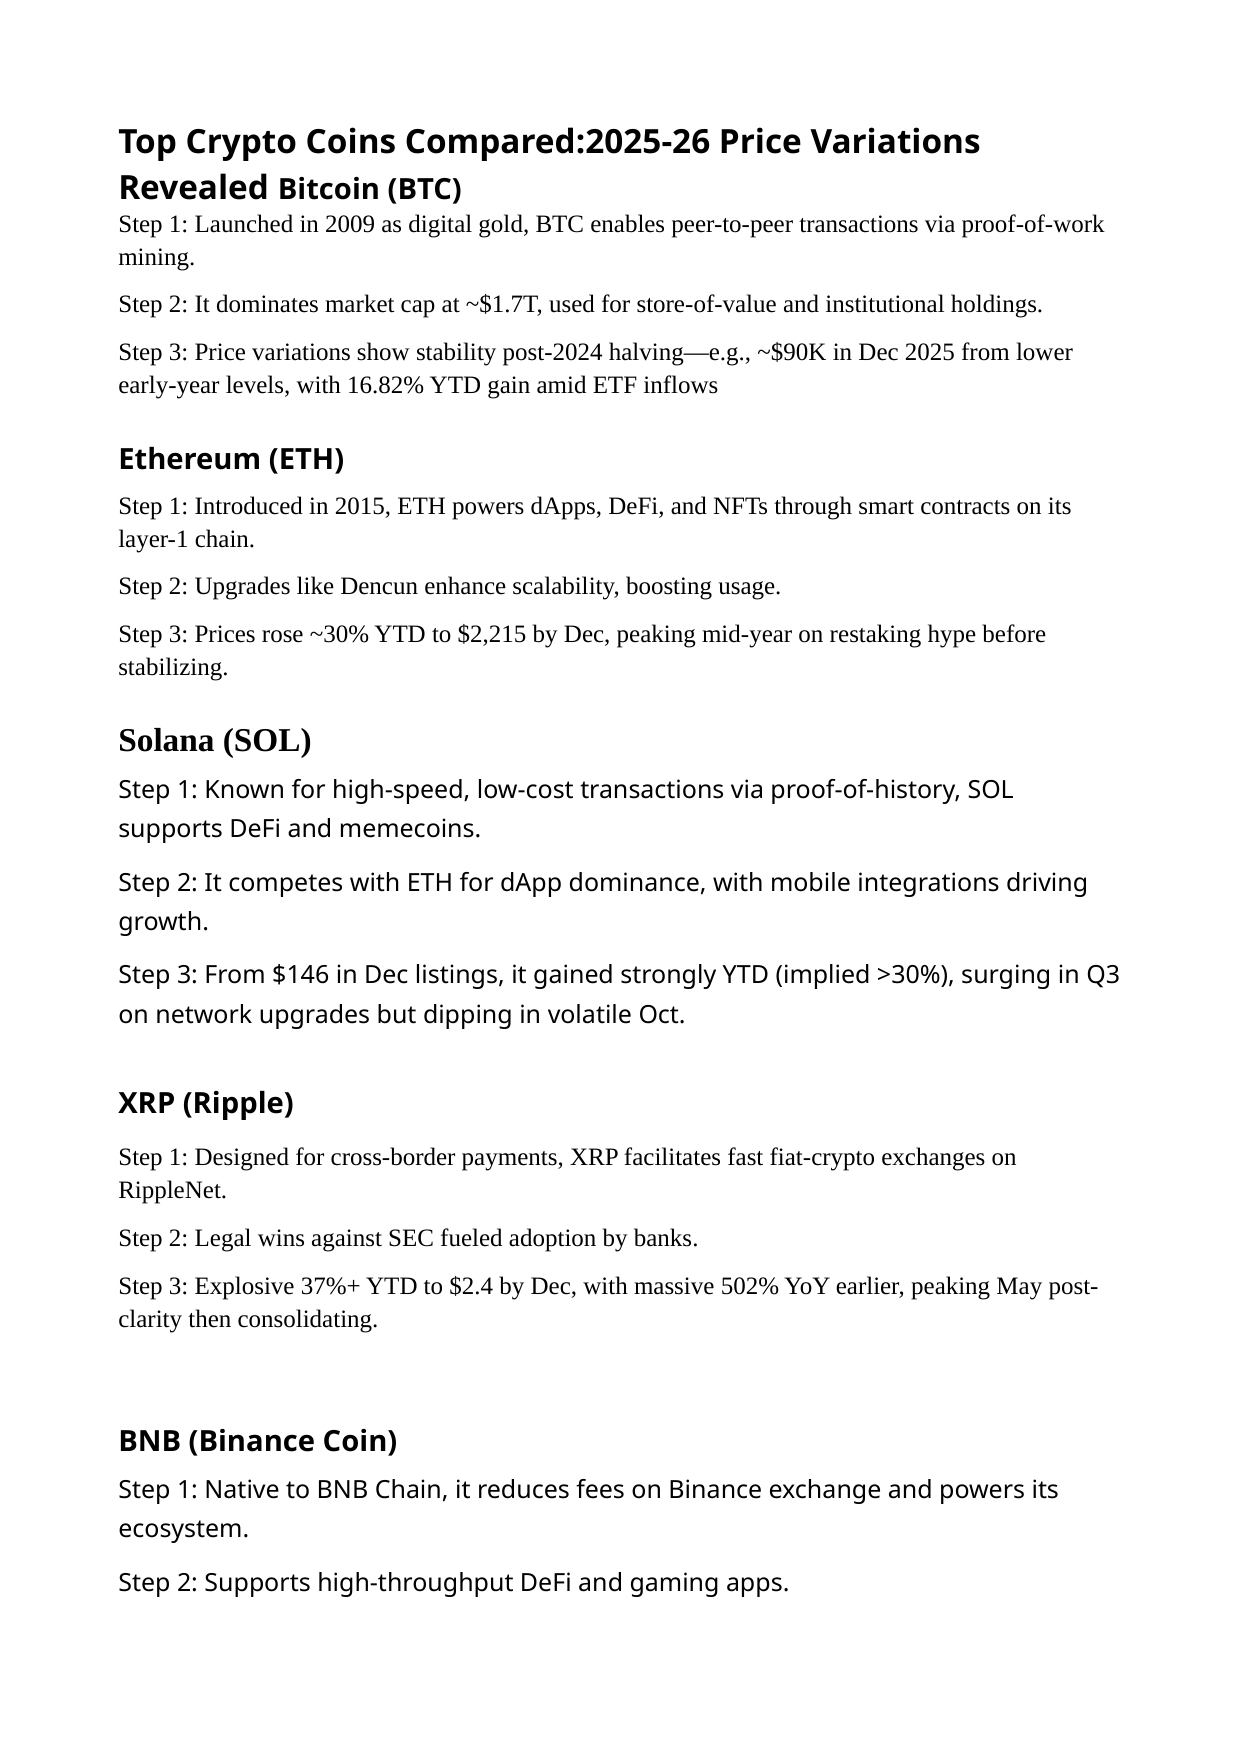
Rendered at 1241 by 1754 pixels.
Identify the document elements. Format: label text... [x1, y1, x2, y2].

text XRP (Ripple) [118, 1082, 1122, 1122]
text Top Crypto Coins Compared:2025-26 Price Variations Revealed Bitcoin (BTC) [118, 118, 1122, 209]
subtitle Ethereum (ETH) [118, 439, 1122, 478]
text Step 2: Upgrades like Dencun enhance scalability, boosting usage. [118, 571, 1122, 600]
text Step 1: Known for high-speed, low-cost transactions via proof-of-history, SOL supports DeFi and memecoins. [118, 771, 1122, 844]
text Step 3: Prices rose ~30% YTD to $2,215 by Dec, peaking mid-year on restaking hype before stabilizing. [118, 619, 1122, 681]
text Step 3: Price variations show stability post-2024 halving—e.g., ~$90K in Dec 2025 from lower early-year levels, with 16.82% YTD gain amid ETF inflows [118, 337, 1122, 399]
text Step 1: Launched in 2009 as digital gold, BTC enables peer-to-peer transactions via proof-of-work mining. [118, 209, 1122, 271]
text Step 2: It dominates market cap at ~$1.7T, used for store-of-value and institutional holdings. [118, 289, 1122, 318]
text Step 1: Native to BNB Chain, it reduces fees on Binance exchange and powers its ecosystem. [118, 1472, 1122, 1545]
subtitle BNB (Binance Coin) [118, 1420, 1122, 1459]
text Step 3: From $146 in Dec listings, it gained strongly YTD (implied >30%), surging in Q3 on network upgrades but dipping in volatile Oct. [118, 957, 1122, 1063]
subtitle Solana (SOL) [118, 721, 1122, 759]
text Step 2: Supports high-throughput DeFi and gaming apps. [118, 1565, 1122, 1599]
text Step 2: It competes with ETH for dApp dominance, with mobile integrations driving growth. [118, 864, 1122, 937]
text Step 1: Introduced in 2015, ETH powers dApps, DeFi, and NFTs through smart contracts on its layer-1 chain. [118, 491, 1122, 553]
text Step 3: Explosive 37%+ YTD to $2.4 by Dec, with massive 502% YoY earlier, peaking May post-clarity then consolidating. [118, 1271, 1122, 1332]
text Step 1: Designed for cross-border payments, XRP facilitates fast fiat-crypto exchanges on RippleNet. [118, 1142, 1122, 1204]
text Step 2: Legal wins against SEC fueled adoption by banks. [118, 1223, 1122, 1252]
